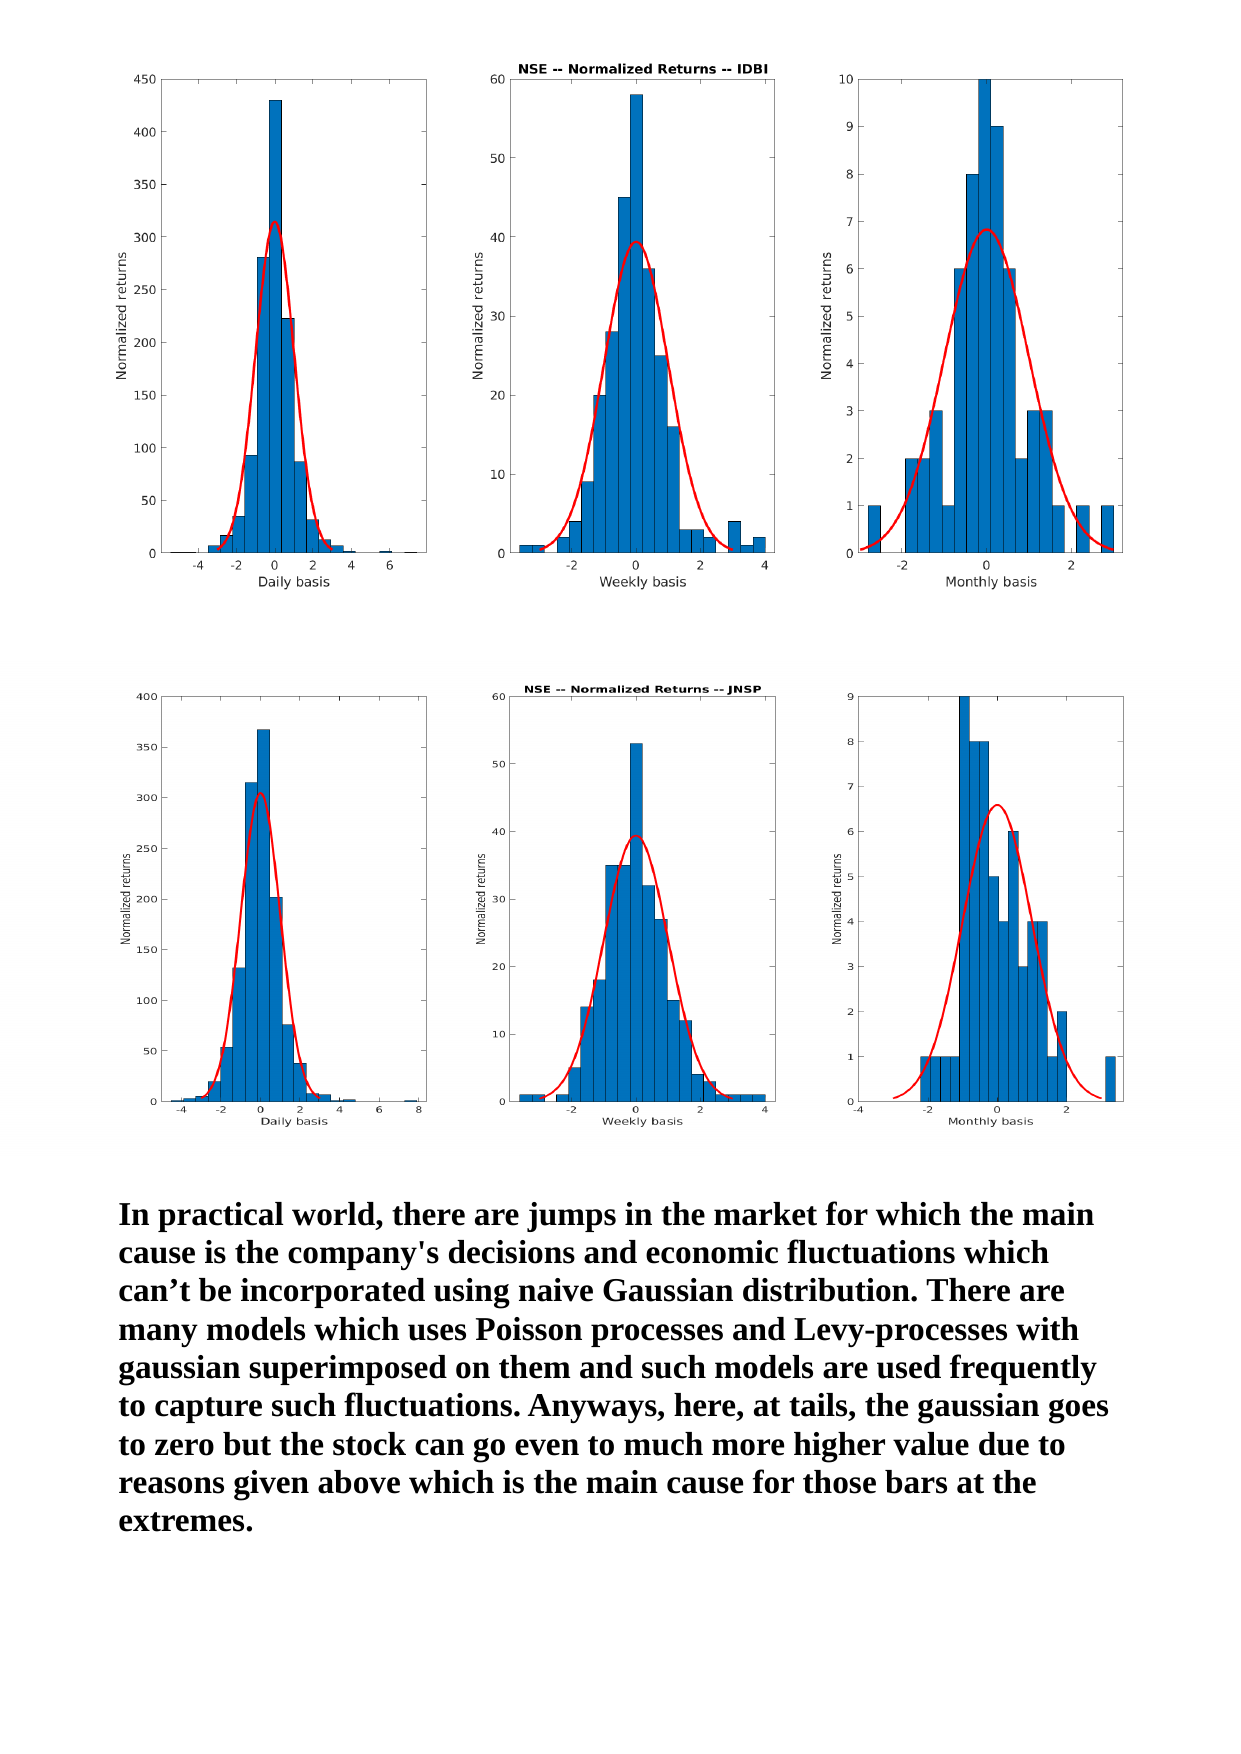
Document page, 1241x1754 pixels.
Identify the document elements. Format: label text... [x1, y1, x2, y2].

picture [0, 35, 1241, 617]
picture [0, 659, 1241, 1156]
text In practical world, there are jumps in the market for which the main cause is the company's decisions and economic fluctuations which can’t be incorporated using naive Gaussian distribution. There are many models which uses Poisson processes and Levy-processes with gaussian superimposed on them and such models are used frequently to capture such fluctuations. Anyways, here, at tails, the gaussian goes to zero but the stock can go even to much more higher value due to reasons given above which is the main cause for those bars at the extremes. [118, 1194, 1122, 1539]
